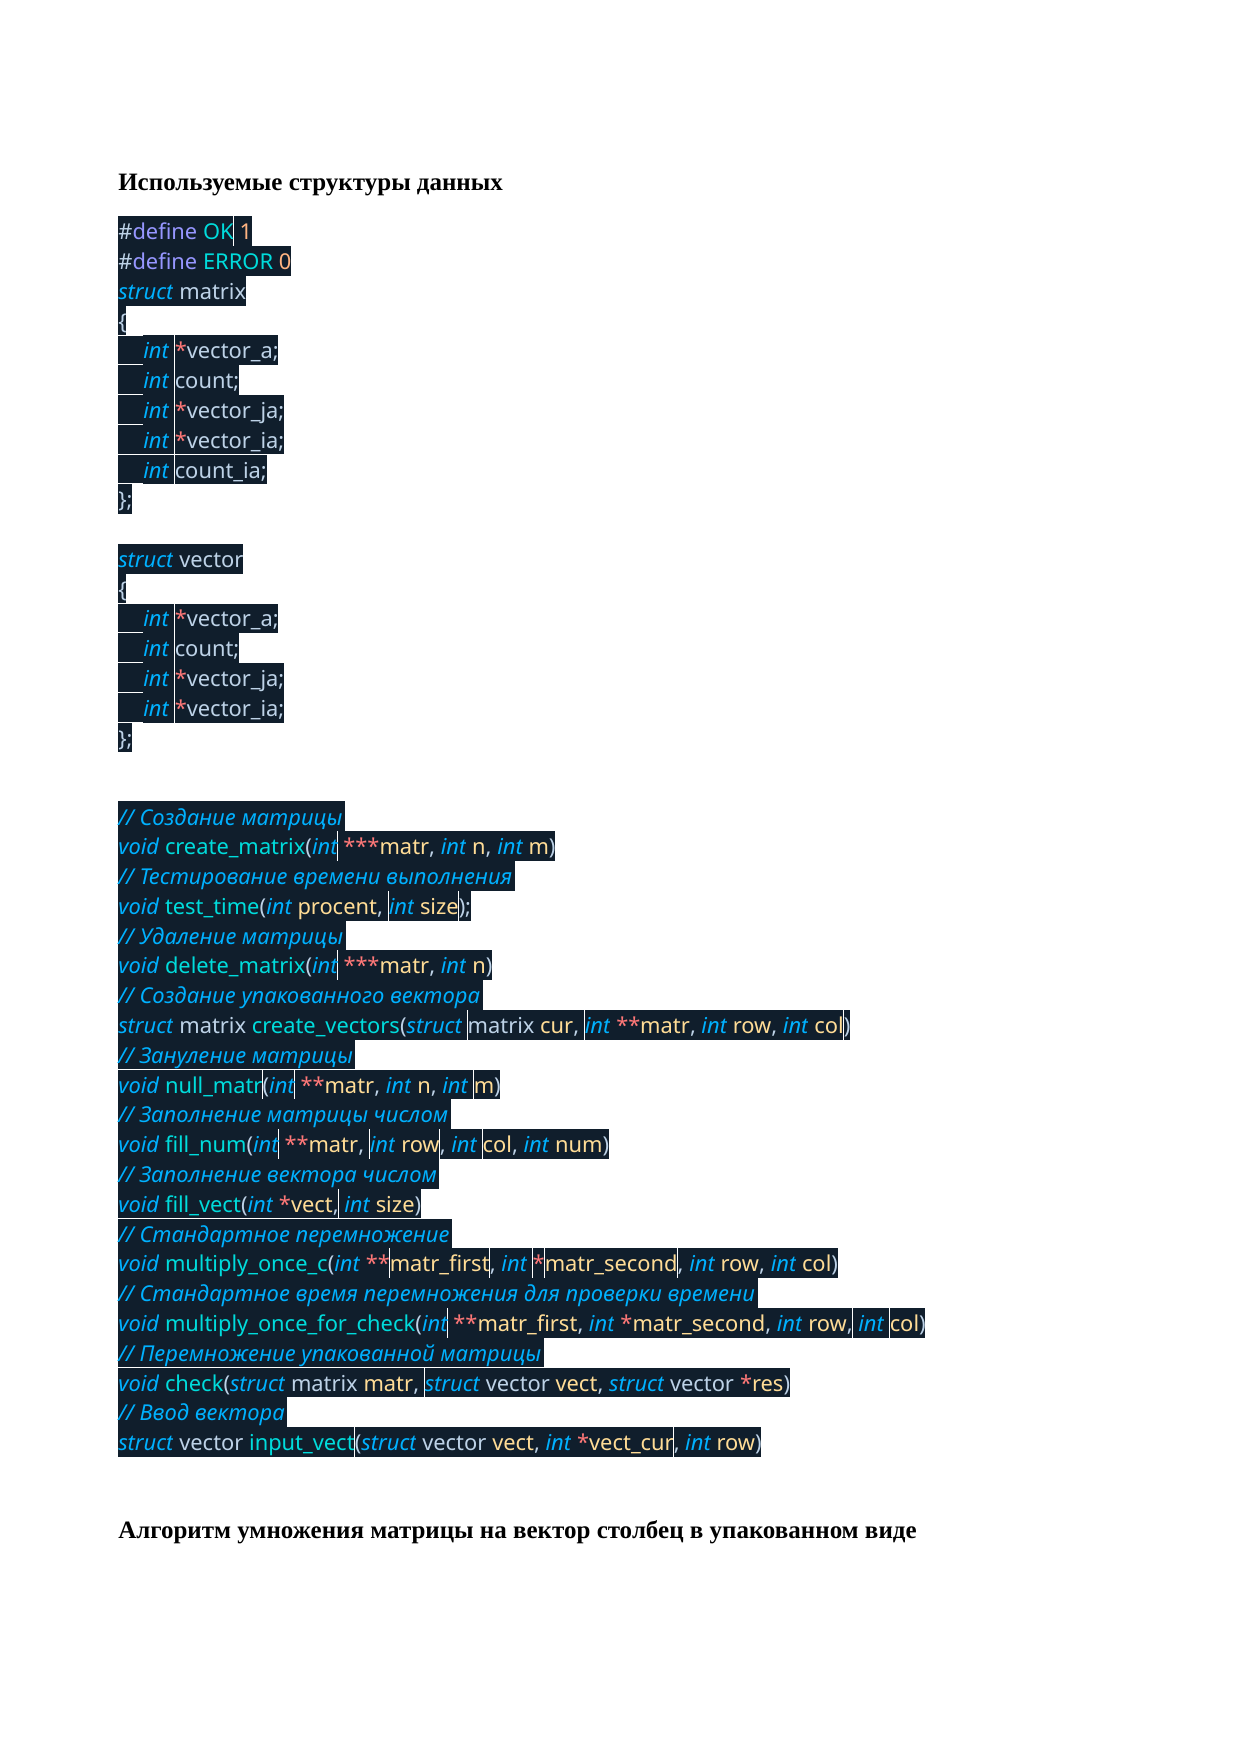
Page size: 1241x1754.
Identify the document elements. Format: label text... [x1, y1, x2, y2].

text void fill_vect(int *vect, int size) [118, 1189, 1122, 1218]
text struct matrix create_vectors(struct matrix cur, int **matr, int row, int col) [118, 1010, 1122, 1040]
text // Перемножение упакованной матрицы [118, 1338, 1122, 1367]
text int *vector_ja; [118, 395, 1122, 425]
text // Стандартное перемножение [118, 1218, 1122, 1248]
text }; [118, 723, 1122, 752]
text struct vector input_vect(struct vector vect, int *vect_cur, int row) [118, 1427, 1122, 1457]
text #define OK 1 [118, 216, 1122, 246]
text void null_matr(int **matr, int n, int m) [118, 1069, 1122, 1099]
text // Зануление матрицы [118, 1040, 1122, 1069]
text int *vector_ia; [118, 425, 1122, 454]
text int count_ia; [118, 454, 1122, 484]
text }; [118, 484, 1122, 514]
text int *vector_a; [118, 603, 1122, 633]
text #define ERROR 0 [118, 246, 1122, 276]
text // Стандартное время перемножения для проверки времени [118, 1278, 1122, 1308]
text // Создание матрицы [118, 801, 1122, 831]
text void multiply_once_c(int **matr_first, int *matr_second, int row, int col) [118, 1248, 1122, 1278]
text // Заполнение матрицы числом [118, 1099, 1122, 1129]
text // Ввод вектора [118, 1397, 1122, 1427]
text void fill_num(int **matr, int row, int col, int num) [118, 1129, 1122, 1159]
text // Удаление матрицы [118, 921, 1122, 950]
text void multiply_once_for_check(int **matr_first, int *matr_second, int row, int col) [118, 1308, 1122, 1338]
text int *vector_a; [118, 335, 1122, 365]
text struct vector [118, 544, 1122, 574]
text { [118, 574, 1122, 603]
text { [118, 306, 1122, 335]
text // Заполнение вектора числом [118, 1159, 1122, 1189]
text Алгоритм умножения матрицы на вектор столбец в упакованном виде [118, 1515, 1122, 1544]
text Используемые структуры данных [118, 167, 1122, 196]
text struct matrix [118, 276, 1122, 306]
text int count; [118, 633, 1122, 663]
text int count; [118, 365, 1122, 395]
text // Тестирование времени выполнения [118, 861, 1122, 891]
text int *vector_ja; [118, 663, 1122, 693]
text int *vector_ia; [118, 693, 1122, 723]
text // Создание упакованного вектора [118, 980, 1122, 1010]
text void delete_matrix(int ***matr, int n) [118, 950, 1122, 980]
text void test_time(int procent, int size); [118, 891, 1122, 921]
text void create_matrix(int ***matr, int n, int m) [118, 831, 1122, 861]
text void check(struct matrix matr, struct vector vect, struct vector *res) [118, 1367, 1122, 1397]
